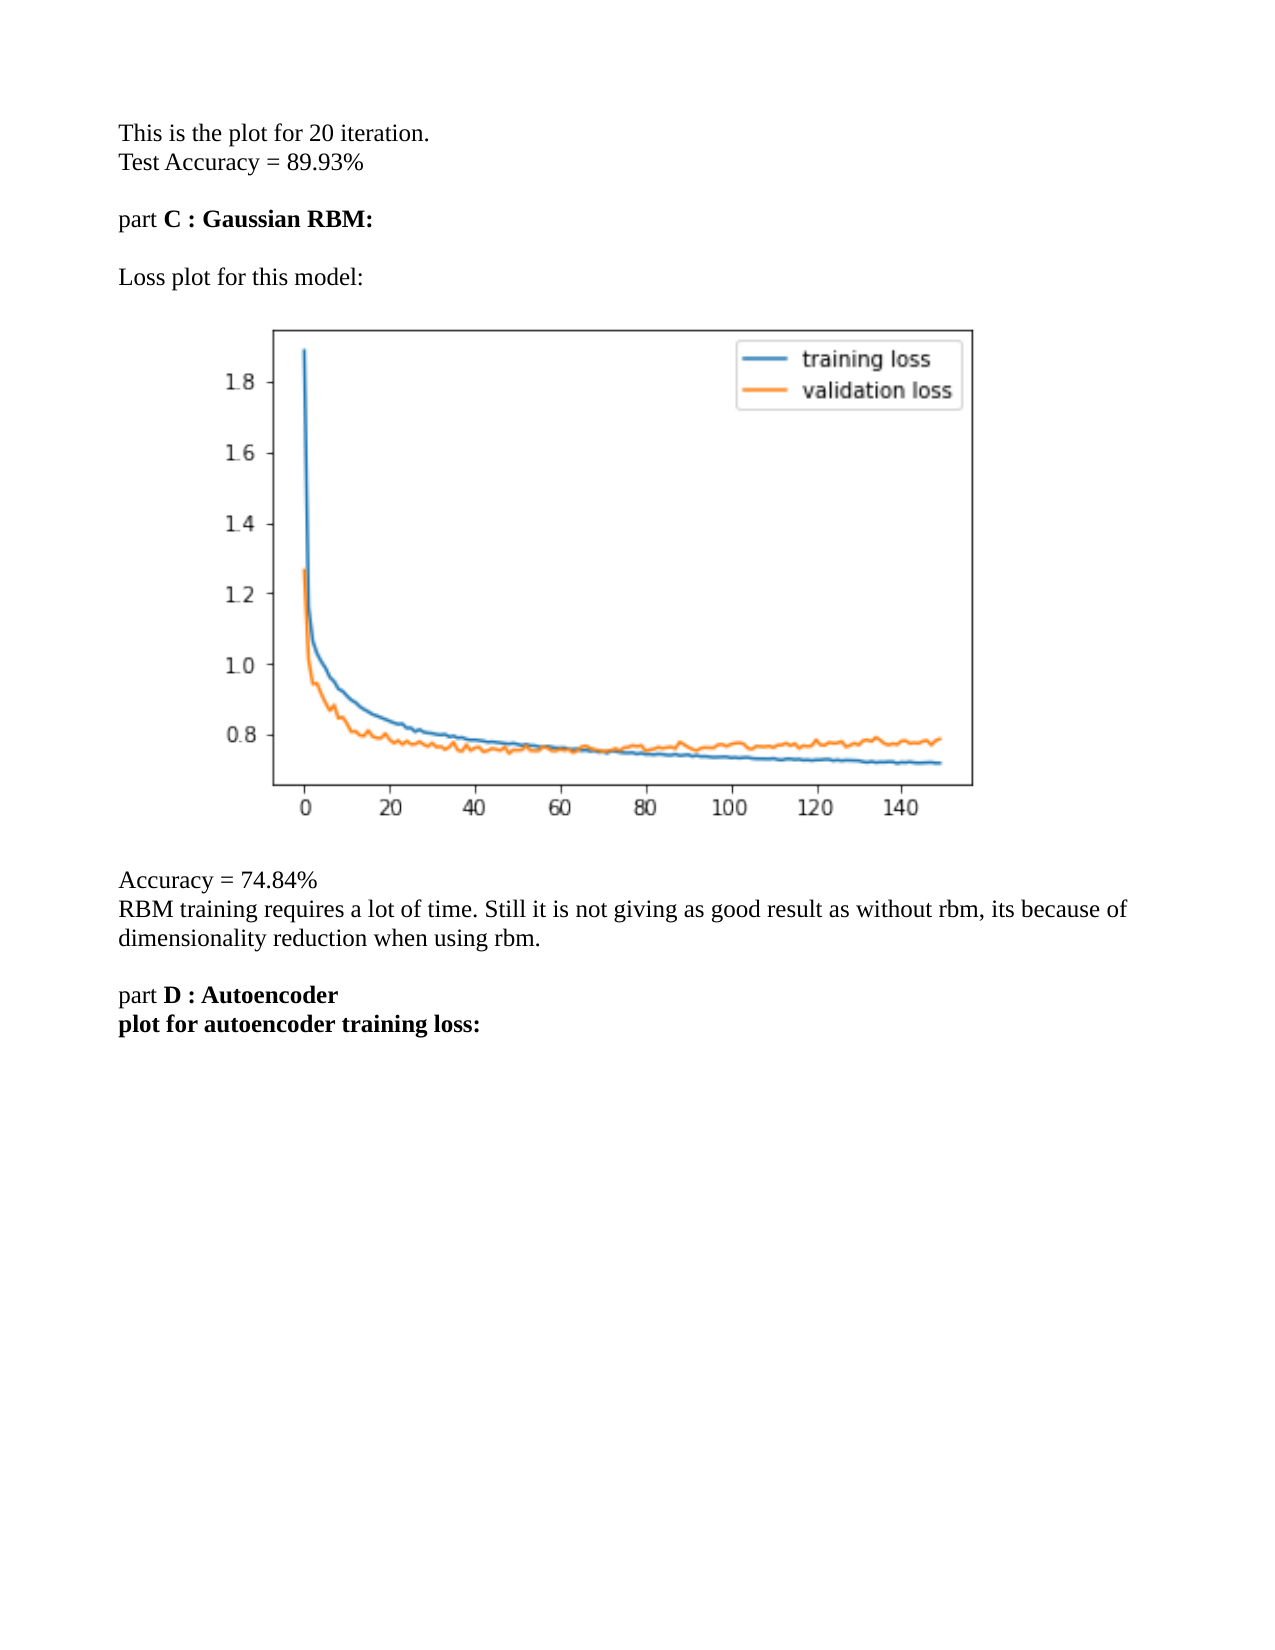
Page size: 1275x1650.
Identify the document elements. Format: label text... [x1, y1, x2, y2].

text Test Accuracy = 89.93% [118, 147, 1157, 176]
text This is the plot for 20 iteration. [118, 118, 1157, 147]
text Loss plot for this model: [118, 262, 1157, 291]
text RBM training requires a lot of time. Still it is not giving as good result as without rbm, its because of dimensionality reduction when using rbm. [118, 894, 1157, 952]
text plot for autoencoder training loss: [118, 1009, 1157, 1038]
text Accuracy = 74.84% [118, 866, 1157, 894]
picture [210, 309, 993, 835]
text part C : Gaussian RBM: [118, 204, 1157, 233]
text part D : Autoencoder [118, 981, 1157, 1009]
